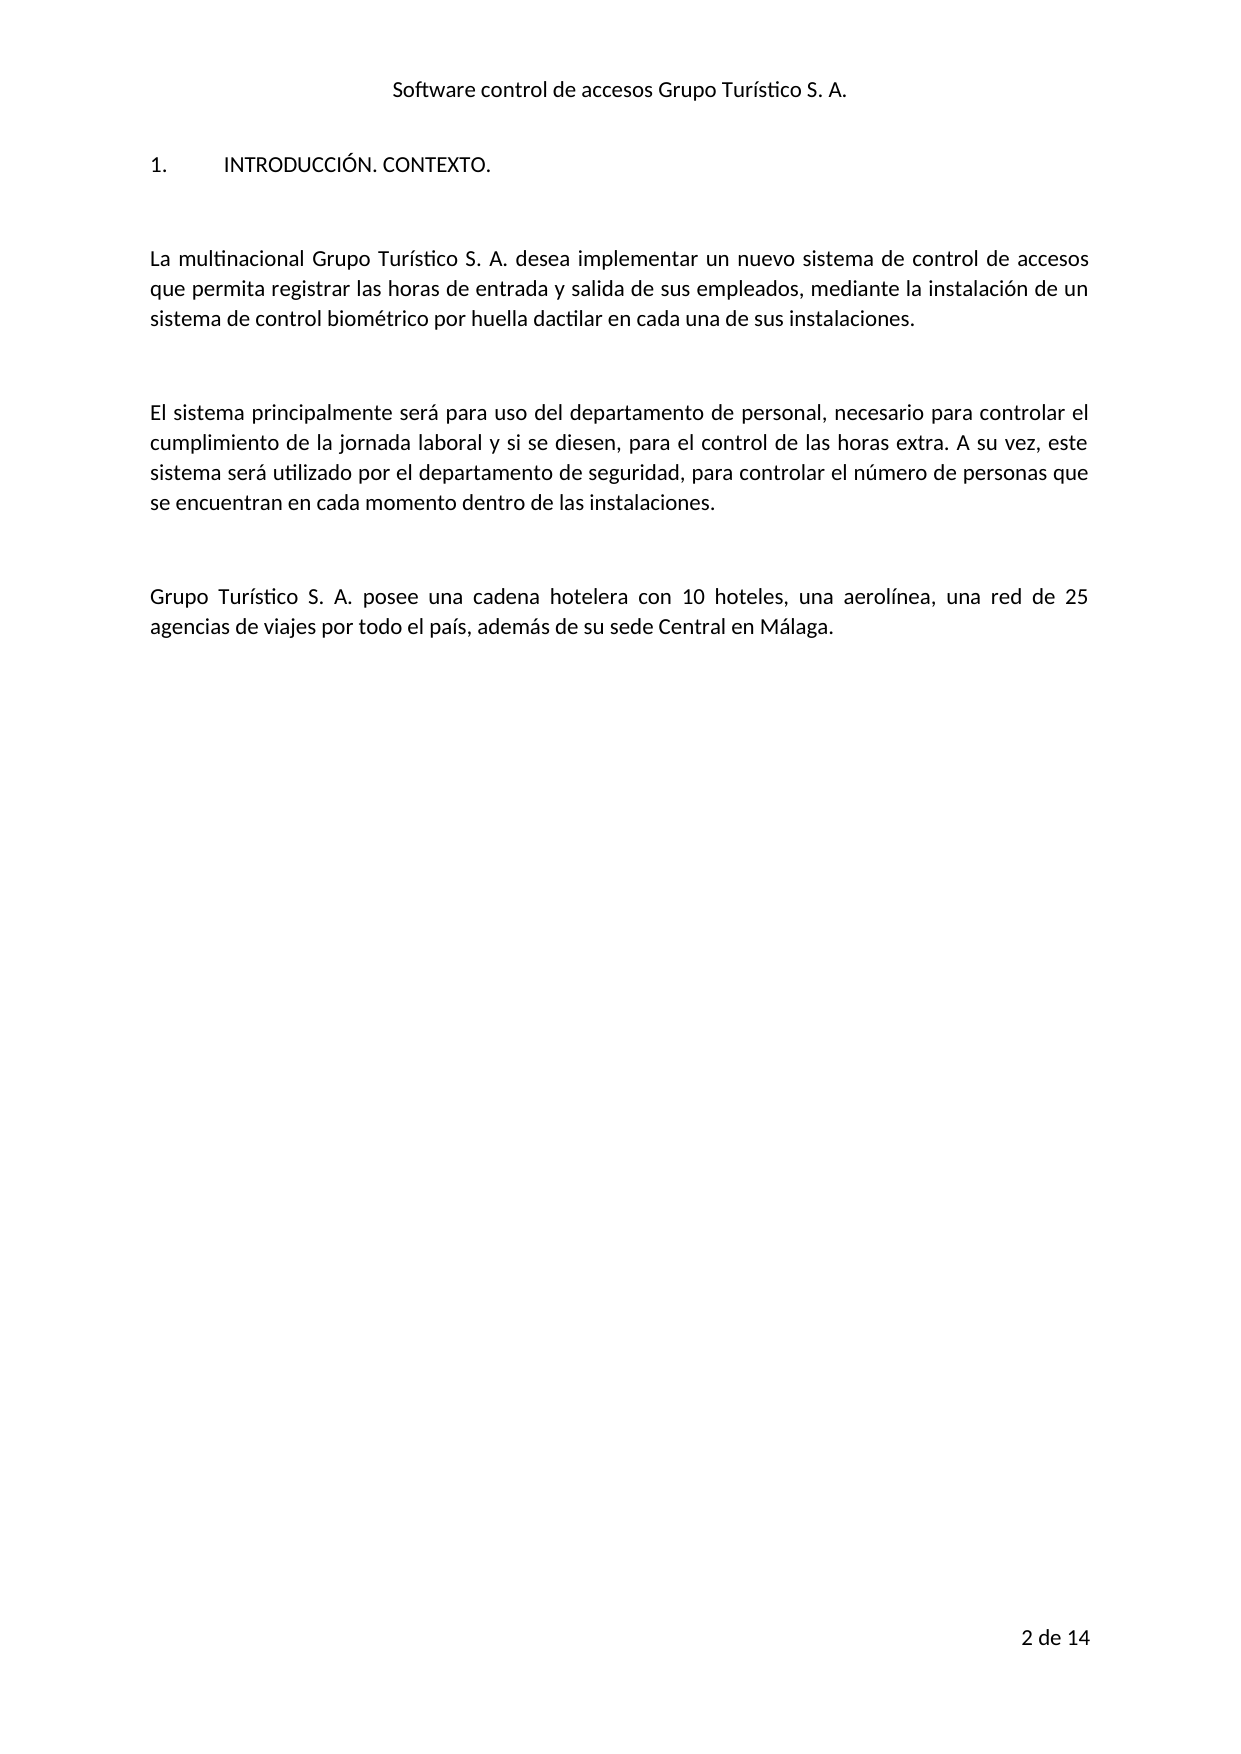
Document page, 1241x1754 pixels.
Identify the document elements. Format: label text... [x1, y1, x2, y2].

text La multinacional Grupo Turístico S. A. desea implementar un nuevo sistema de control de accesos que permita registrar las horas de entrada y salida de sus empleados, mediante la instalación de un sistema de control biométrico por huella dactilar en cada una de sus instalaciones. [150, 244, 1090, 332]
text El sistema principalmente será para uso del departamento de personal, necesario para controlar el cumplimiento de la jornada laboral y si se diesen, para el control de las horas extra. A su vez, este sistema será utilizado por el departamento de seguridad, para controlar el número de personas que se encuentran en cada momento dentro de las instalaciones. [150, 398, 1090, 517]
text 1. INTRODUCCIÓN. CONTEXTO. [150, 150, 1090, 178]
text Grupo Turístico S. A. posee una cadena hotelera con 10 hoteles, una aerolínea, una red de 25 agencias de viajes por todo el país, además de su sede Central en Málaga. [150, 582, 1090, 641]
